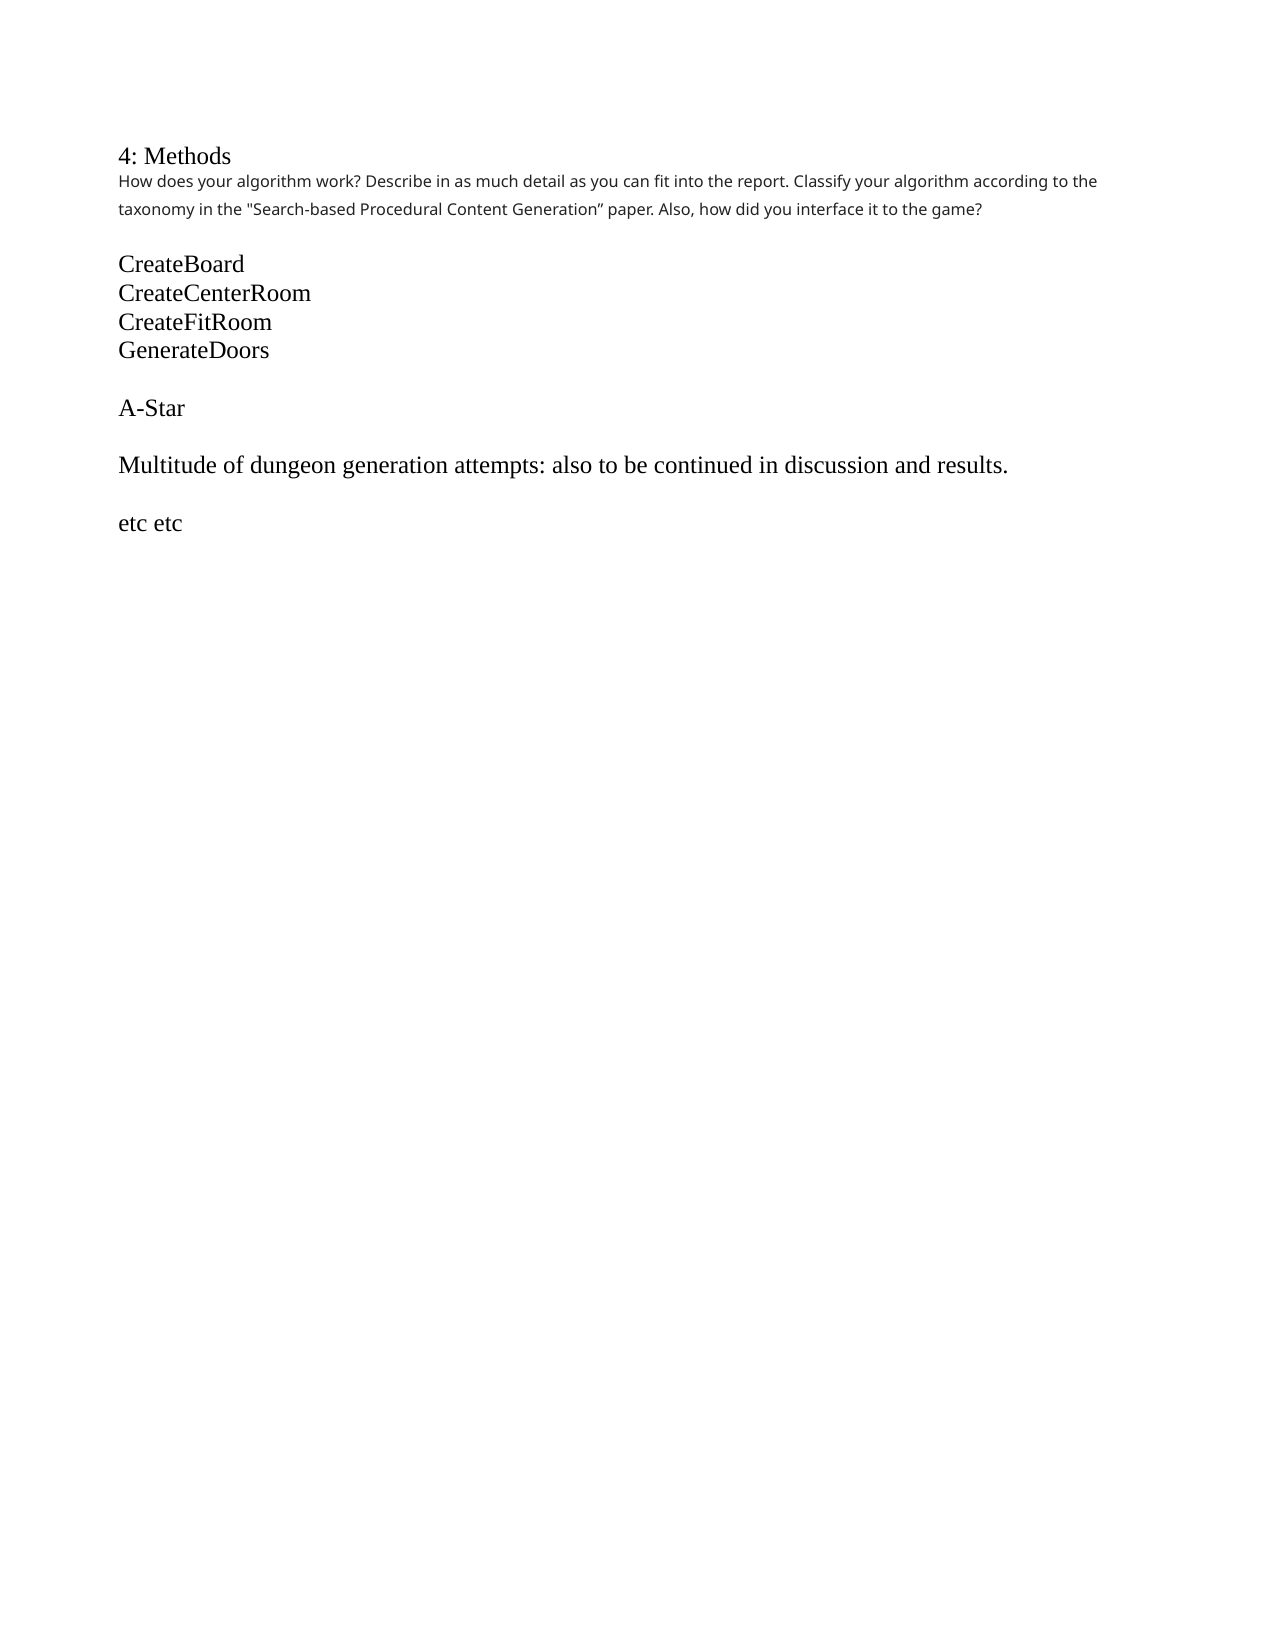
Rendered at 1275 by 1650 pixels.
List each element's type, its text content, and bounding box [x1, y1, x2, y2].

text etc etc [118, 508, 1157, 537]
text Multitude of dungeon generation attempts: also to be continued in discussion and results. [118, 451, 1157, 479]
text How does your algorithm work? Describe in as much detail as you can fit into the report. Classify your algorithm according to the taxonomy in the "Search-based Procedural Content Generation” paper. Also, how did you interface it to the game? [118, 169, 1157, 221]
text CreateCenterRoom [118, 278, 1157, 307]
text A-Star [118, 393, 1157, 422]
text CreateFitRoom [118, 307, 1157, 336]
text CreateBoard [118, 249, 1157, 278]
text 4: Methods [118, 141, 1157, 169]
text GenerateDoors [118, 336, 1157, 364]
